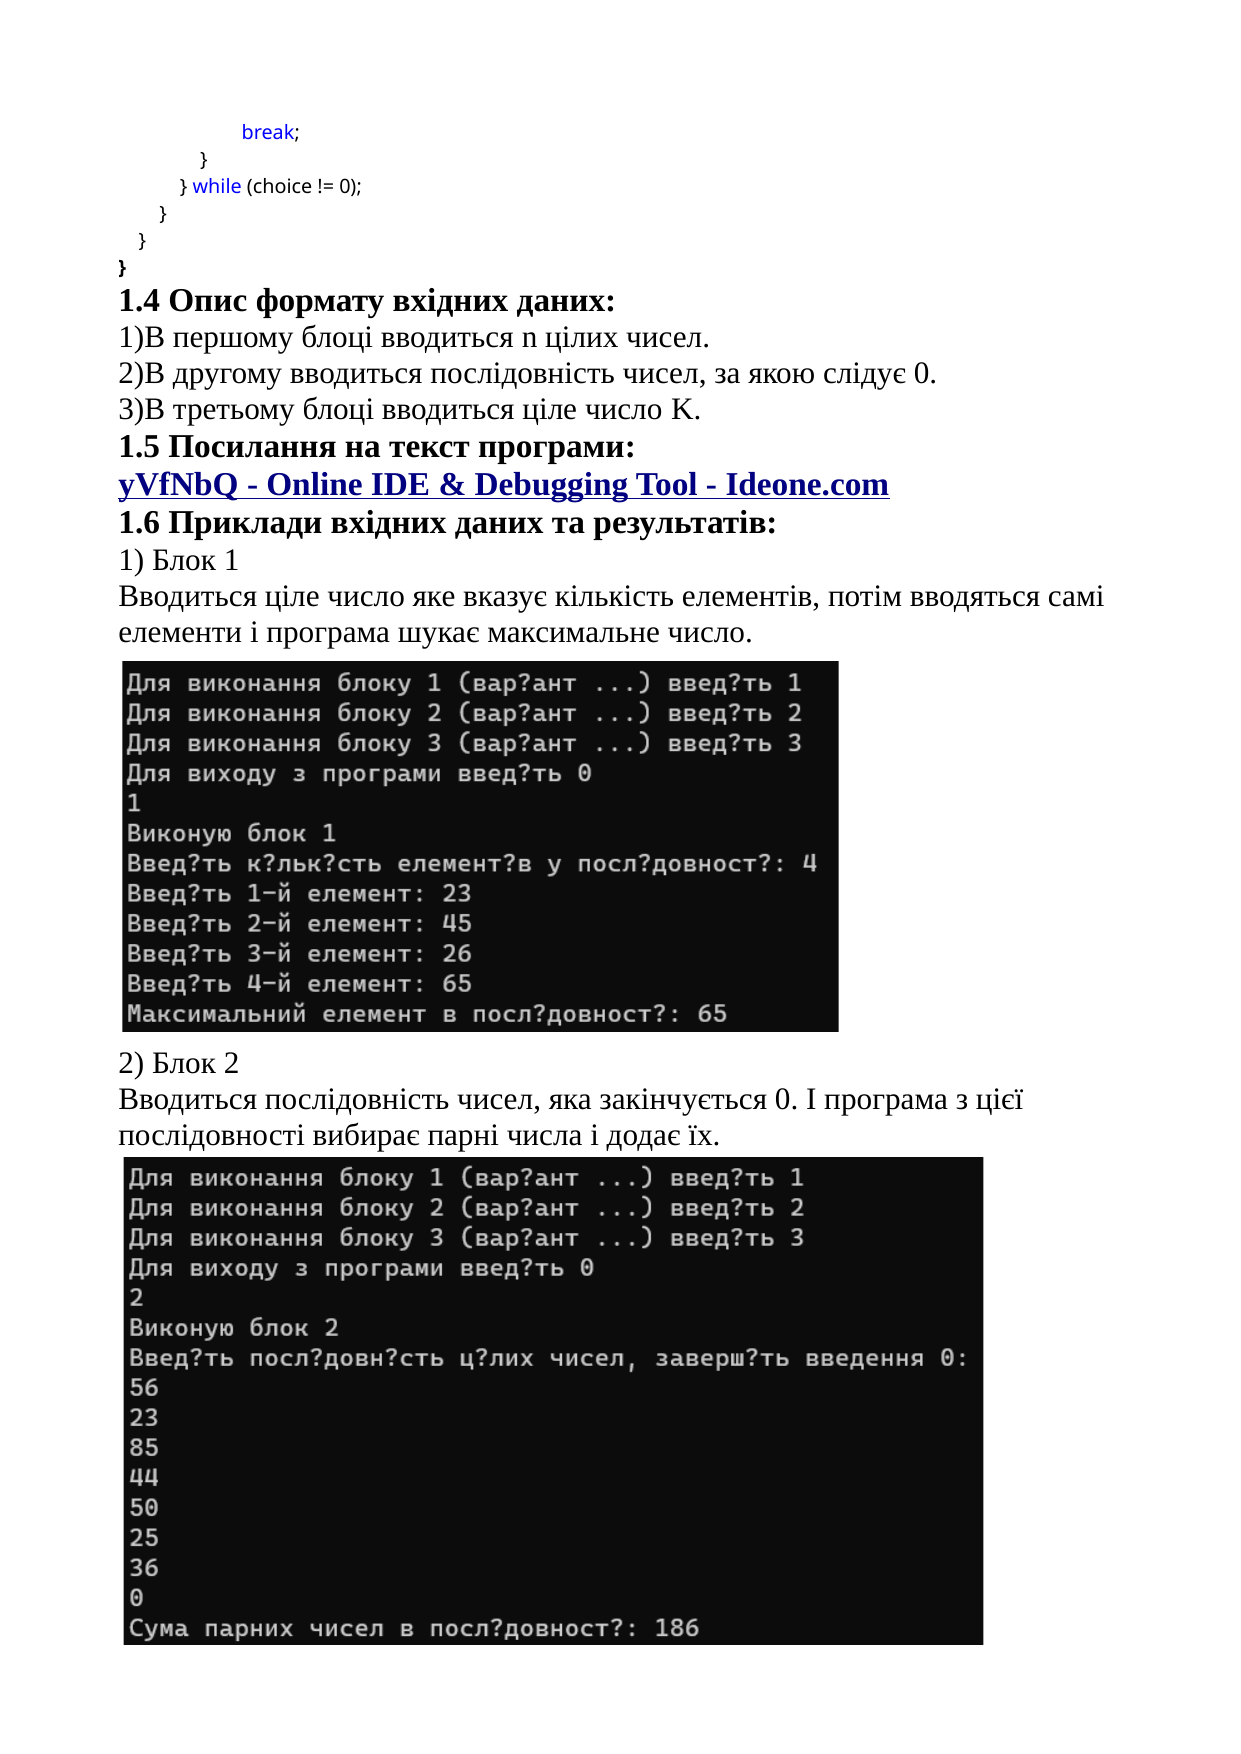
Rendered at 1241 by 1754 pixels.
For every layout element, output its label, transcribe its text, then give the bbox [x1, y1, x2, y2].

text 3)В третьому блоці вводиться ціле число K. [118, 390, 1122, 426]
text 1)В першому блоці вводиться n цілих чисел. [118, 318, 1122, 354]
text } [118, 253, 1122, 280]
text yVfNbQ - Online IDE & Debugging Tool - Ideone.com [118, 464, 1122, 503]
text Вводиться ціле число яке вказує кількість елементів, потім вводяться самі елементи і програма шукає максимальне число. [118, 577, 1122, 649]
text 1.6 Приклади вхідних даних та результатів: [118, 503, 1122, 541]
text Вводиться послідовність чисел, яка закінчується 0. І програма з цієї послідовності вибирає парні числа і додає їх. [118, 1080, 1122, 1152]
text } [118, 199, 1122, 226]
picture [122, 661, 839, 1032]
text } while (choice != 0); [118, 172, 1122, 199]
text 1) Блок 1 [118, 541, 1122, 577]
text } [118, 145, 1122, 172]
text 1.4 Опис формату вхідних даних: [118, 280, 1122, 318]
picture [123, 1157, 984, 1645]
text 2)В другому вводиться послідовність чисел, за якою слідує 0. [118, 354, 1122, 390]
text break; [118, 118, 1122, 145]
text } [118, 226, 1122, 253]
text 2) Блок 2 [118, 1044, 1122, 1080]
text 1.5 Посилання на текст програми: [118, 426, 1122, 464]
